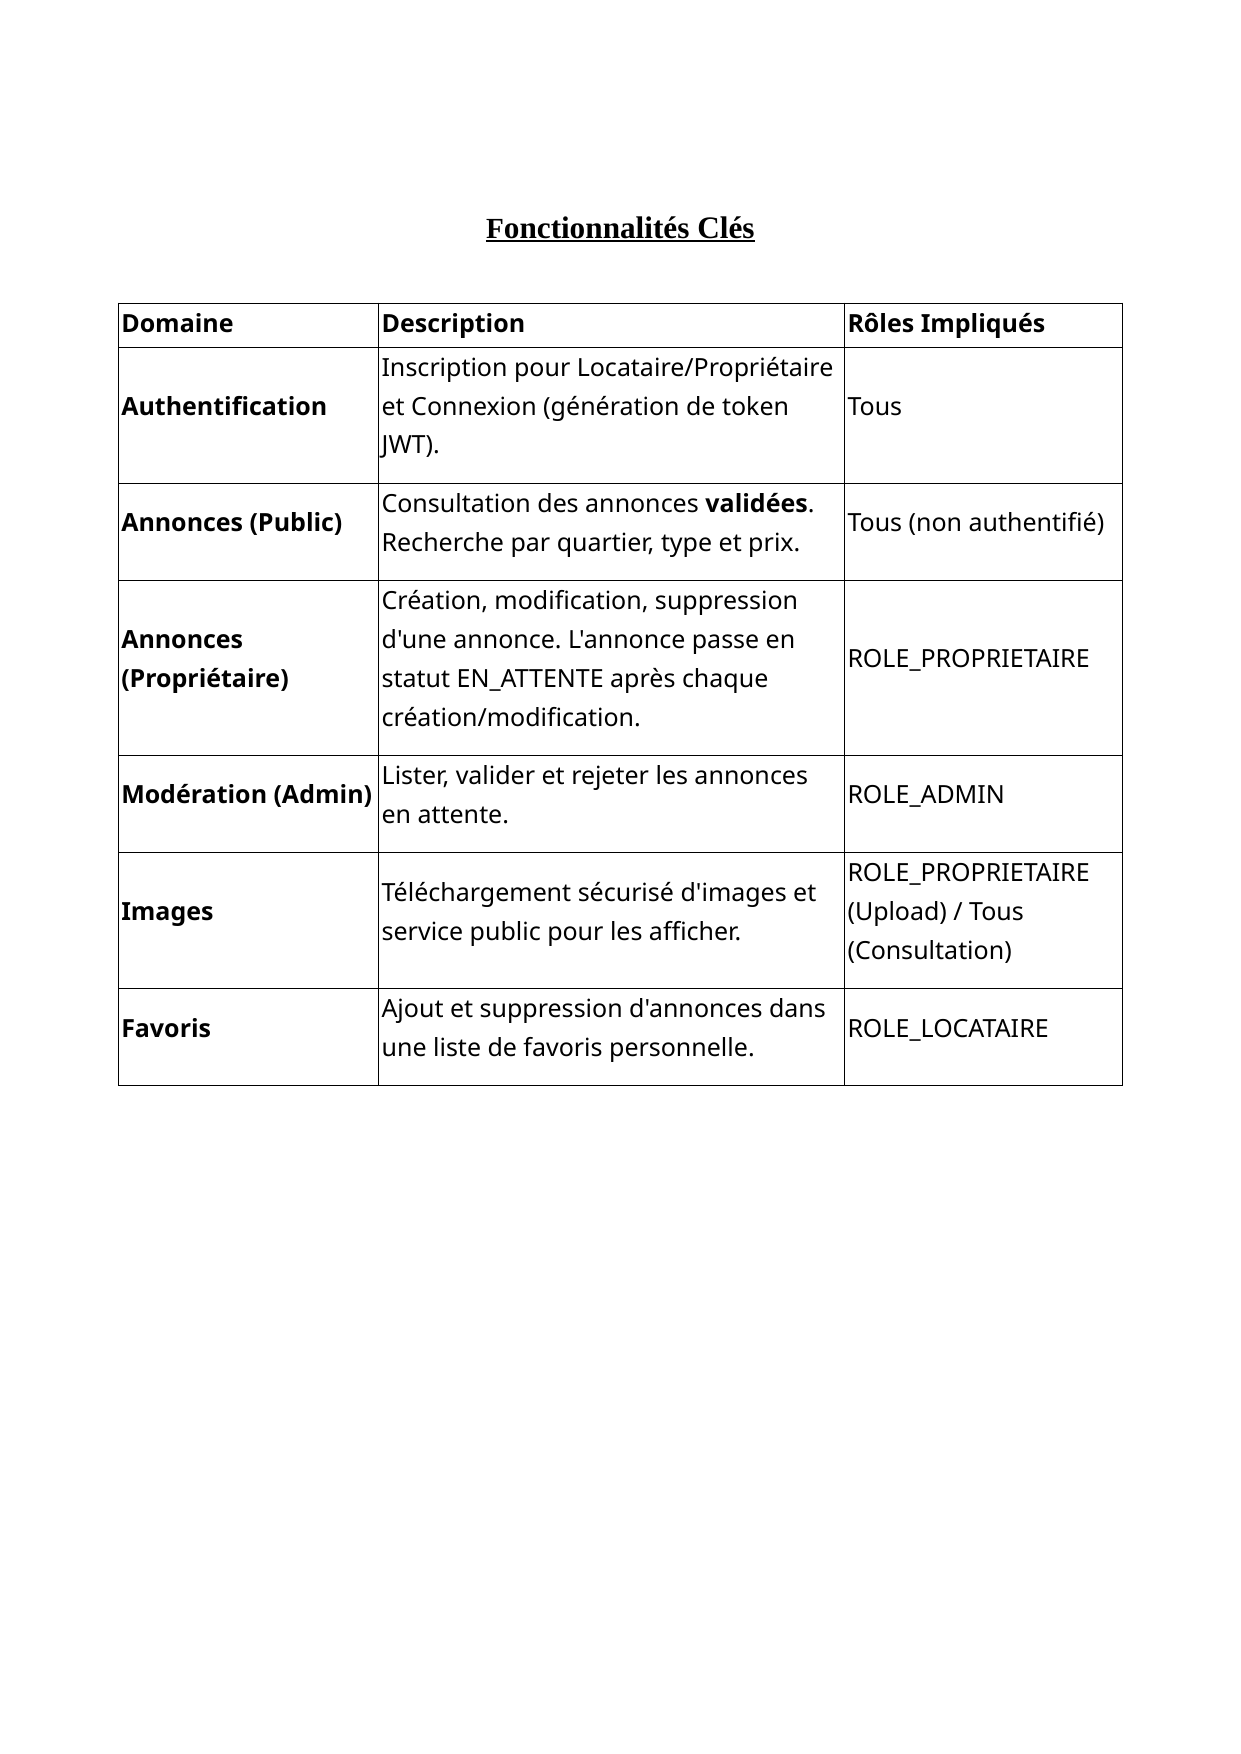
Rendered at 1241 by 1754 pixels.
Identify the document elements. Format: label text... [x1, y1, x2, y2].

table_cell Lister, valider et rejeter les annonces en attente. [379, 756, 844, 852]
table_cell Inscription pour Locataire/Propriétaire et Connexion (génération de token JWT). [379, 348, 844, 483]
table_cell Téléchargement sécurisé d'images et service public pour les afficher. [379, 853, 844, 988]
table_cell ROLE_PROPRIETAIRE [845, 581, 1122, 755]
table_header Domaine [119, 304, 378, 347]
table_header Rôles Impliqués [845, 304, 1122, 347]
table_cell Tous (non authentifié) [845, 484, 1122, 580]
table_cell ROLE_PROPRIETAIRE (Upload) / Tous (Consultation) [845, 853, 1122, 988]
table_header Description [379, 304, 844, 347]
table_cell Consultation des annonces validées. Recherche par quartier, type et prix. [379, 484, 844, 580]
text Fonctionnalités Clés [118, 209, 1122, 245]
table_cell Modération (Admin) [119, 756, 378, 852]
table_cell Authentification [119, 348, 378, 483]
table_cell Annonces (Propriétaire) [119, 581, 378, 755]
table_cell ROLE_ADMIN [845, 756, 1122, 852]
table_cell Création, modification, suppression d'une annonce. L'annonce passe en statut EN_ATTENTE après chaque création/modification. [379, 581, 844, 755]
table_cell Images [119, 853, 378, 988]
table_cell Favoris [119, 989, 378, 1085]
table_cell Annonces (Public) [119, 484, 378, 580]
table_cell Tous [845, 348, 1122, 483]
table_cell ROLE_LOCATAIRE [845, 989, 1122, 1085]
table_cell Ajout et suppression d'annonces dans une liste de favoris personnelle. [379, 989, 844, 1085]
